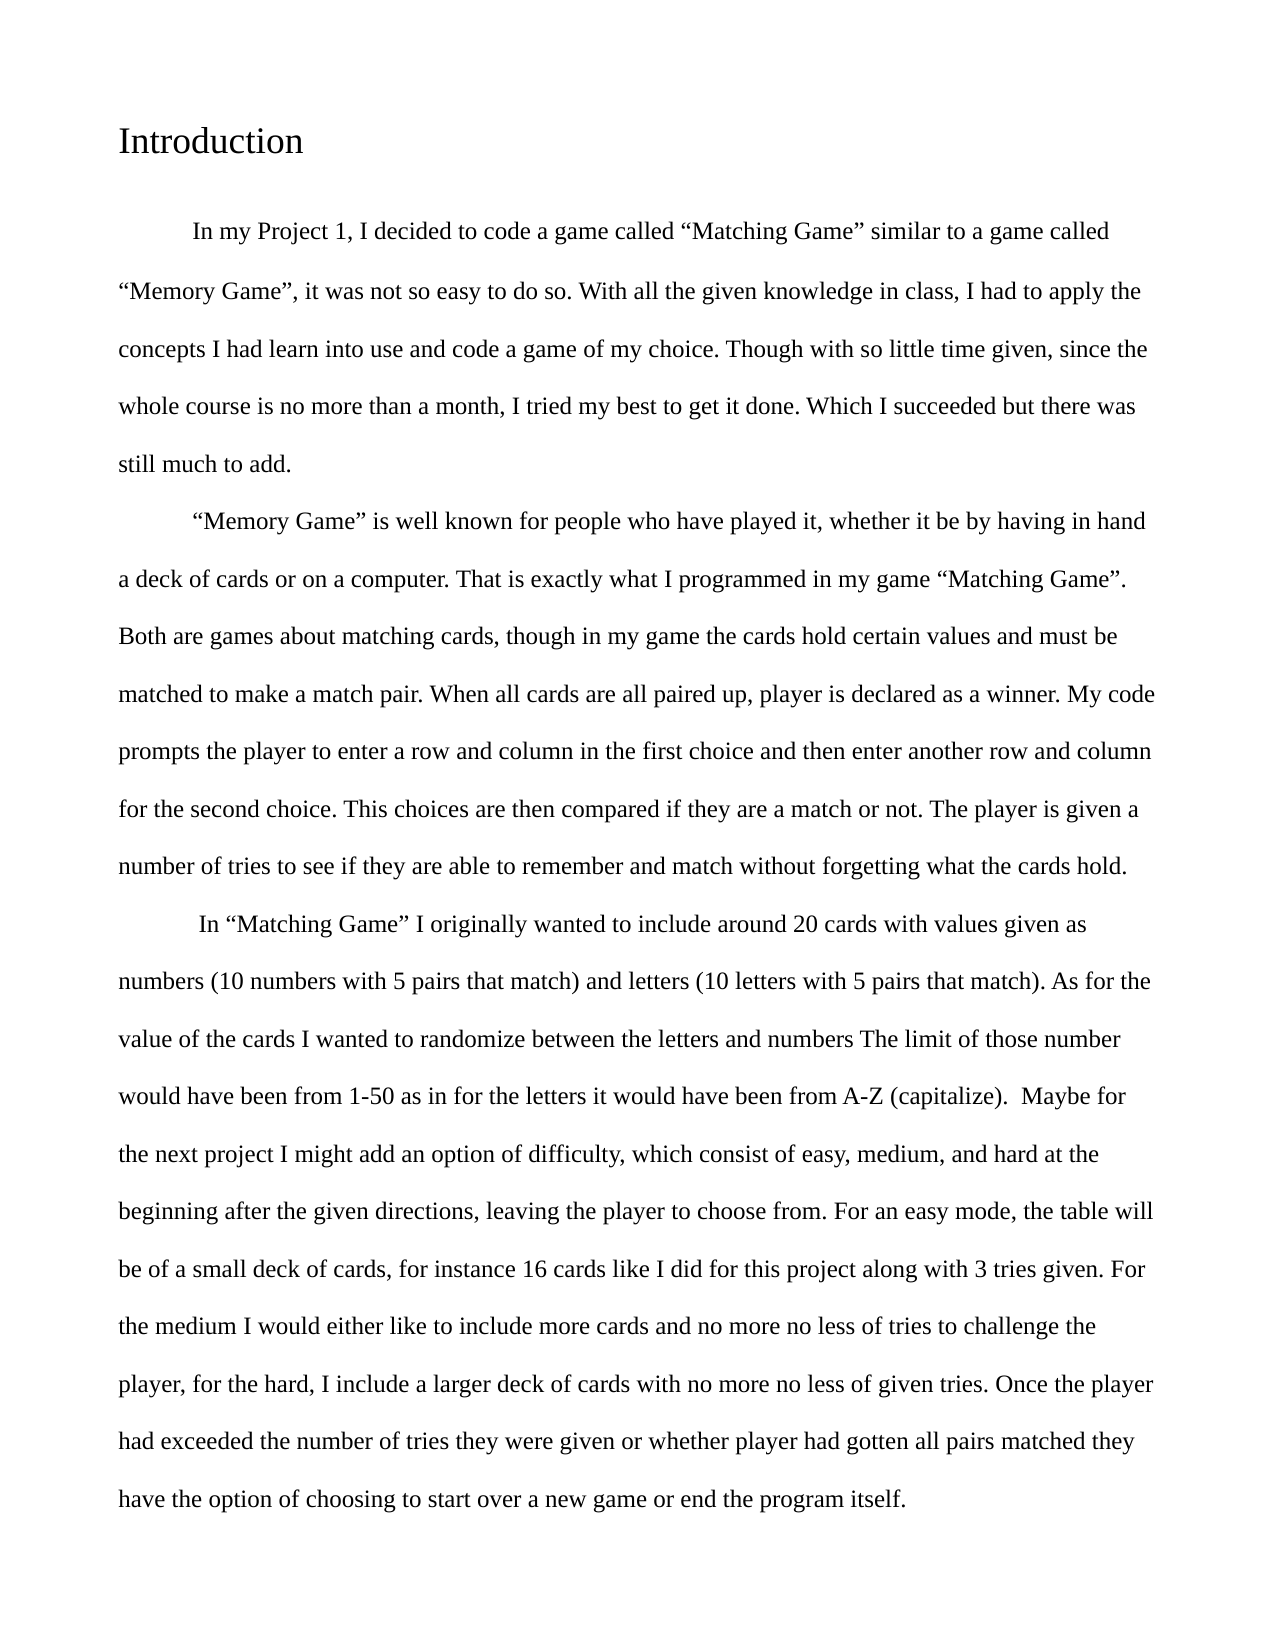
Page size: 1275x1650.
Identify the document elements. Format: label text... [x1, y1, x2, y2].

text In “Matching Game” I originally wanted to include around 20 cards with values given as numbers (10 numbers with 5 pairs that match) and letters (10 letters with 5 pairs that match). As for the value of the cards I wanted to randomize between the letters and numbers The limit of those number would have been from 1-50 as in for the letters it would have been from A-Z (capitalize). Maybe for the next project I might add an option of difficulty, which consist of easy, medium, and hard at the beginning after the given directions, leaving the player to choose from. For an easy mode, the table will be of a small deck of cards, for instance 16 cards like I did for this project along with 3 tries given. For the medium I would either like to include more cards and no more no less of tries to challenge the player, for the hard, I include a larger deck of cards with no more no less of given tries. Once the player had exceeded the number of tries they were given or whether player had gotten all pairs matched they have the option of choosing to start over a new game or end the program itself. [118, 909, 1157, 1512]
text Introduction [118, 118, 1157, 161]
text In my Project 1, I decided to code a game called “Matching Game” similar to a game called “Memory Game”, it was not so easy to do so. With all the given knowledge in class, I had to apply the concepts I had learn into use and code a game of my choice. Though with so little time given, since the whole course is no more than a month, I tried my best to get it done. Which I succeeded but there was still much to add. [118, 204, 1157, 477]
text “Memory Game” is well known for people who have played it, whether it be by having in hand a deck of cards or on a computer. That is exactly what I programmed in my game “Matching Game”. Both are games about matching cards, though in my game the cards hold certain values and must be matched to make a match pair. When all cards are all paired up, player is declared as a winner. My code prompts the player to enter a row and column in the first choice and then enter another row and column for the second choice. This choices are then compared if they are a match or not. The player is given a number of tries to see if they are able to remember and match without forgetting what the cards hold. [118, 506, 1157, 880]
